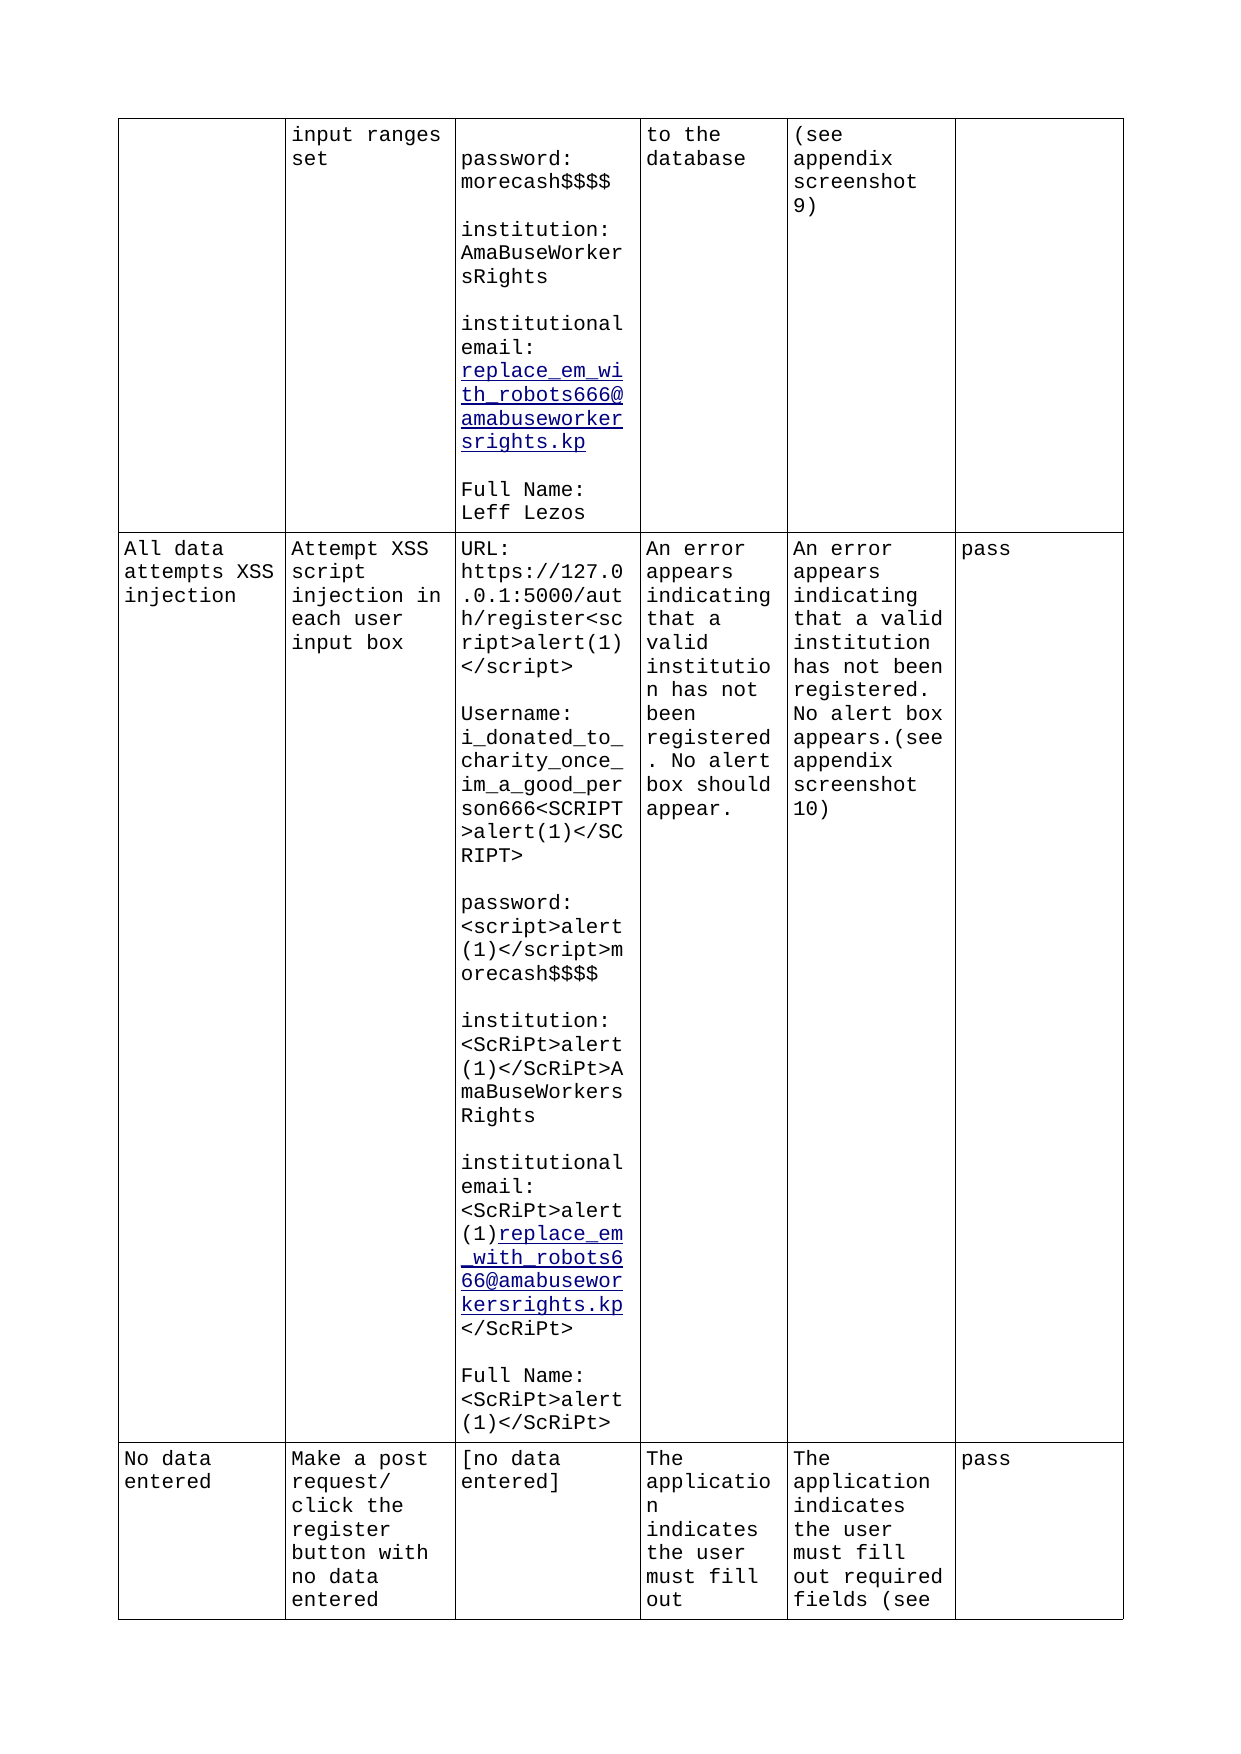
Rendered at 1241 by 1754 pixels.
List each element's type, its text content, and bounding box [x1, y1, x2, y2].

table_cell An error appears indicating that a valid institution has not been registered. No alert box should appear. [641, 533, 787, 1442]
table_cell input ranges set [286, 119, 455, 532]
table_cell All data attempts XSS injection [119, 533, 285, 1442]
table_cell [956, 119, 1123, 532]
table_cell The application indicates the user must fill out [641, 1443, 787, 1619]
table_cell URL: https://127.0.0.1:5000/auth/register<script>alert(1)</script> Username: i_donated_to_charity_once_im_a_good_person666<SCRIPT>alert(1)</SCRIPT> password: <script>alert(1)</script>morecash$$$$ institution: <ScRiPt>alert(1)</ScRiPt>AmaBuseWorkersRights institutional email: <ScRiPt>alert(1)replace_em_with_robots666@amabuseworkersrights.kp</ScRiPt> Full Name: <ScRiPt>alert(1)</ScRiPt> [456, 533, 640, 1442]
table_cell The application indicates the user must fill out required fields (see [788, 1443, 955, 1619]
table_cell [119, 119, 285, 532]
table_cell An error appears indicating that a valid institution has not been registered. No alert box appears.(see appendix screenshot 10) [788, 533, 955, 1442]
table_cell password: morecash$$$$ institution: AmaBuseWorkersRights institutional email: replace_em_with_robots666@amabuseworkersrights.kp Full Name: Leff Lezos [456, 119, 640, 532]
table_cell pass [956, 1443, 1123, 1619]
table_cell Attempt XSS script injection in each user input box [286, 533, 455, 1442]
table_cell Make a post request/ click the register button with no data entered [286, 1443, 455, 1619]
table_cell No data entered [119, 1443, 285, 1619]
table_cell (see appendix screenshot 9) [788, 119, 955, 532]
table_cell pass [956, 533, 1123, 1442]
table_cell [no data entered] [456, 1443, 640, 1619]
table_cell to the database [641, 119, 787, 532]
